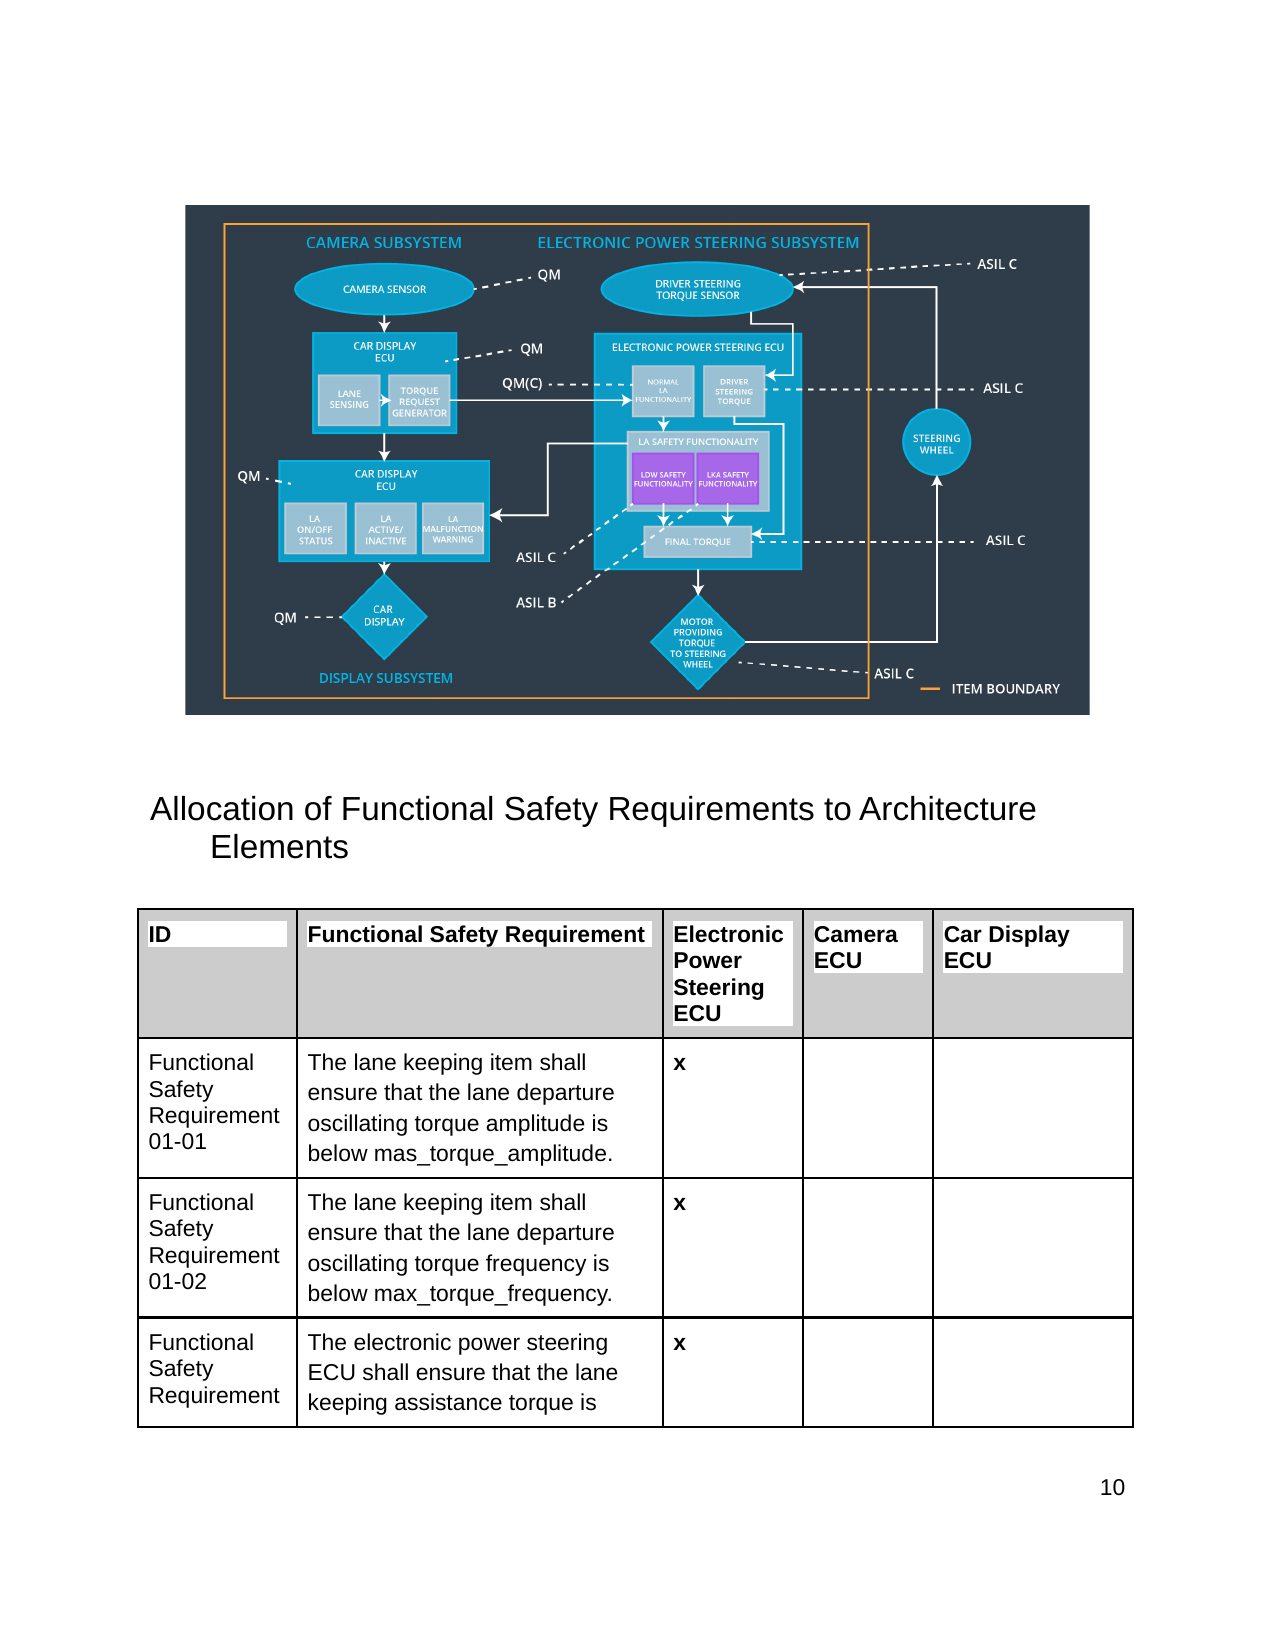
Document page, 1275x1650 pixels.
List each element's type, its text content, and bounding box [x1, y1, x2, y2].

table_cell [934, 1039, 1132, 1177]
table_cell [934, 1319, 1132, 1426]
subtitle Allocation of Functional Safety Requirements to Architecture Elements [150, 789, 1125, 866]
table_header Electronic Power Steering ECU [664, 910, 802, 1037]
table_cell Functional Safety Requirement 01-02 [139, 1179, 296, 1316]
table_cell [804, 1179, 932, 1316]
table_cell Functional Safety Requirement [139, 1319, 296, 1426]
table_cell The lane keeping item shall ensure that the lane departure oscillating torque frequency is below max_torque_frequency. [298, 1179, 662, 1316]
table_cell The lane keeping item shall ensure that the lane departure oscillating torque amplitude is below mas_torque_amplitude. [298, 1039, 662, 1177]
table_header Functional Safety Requirement [298, 910, 662, 1037]
table_cell Functional Safety Requirement 01-01 [139, 1039, 296, 1177]
table_cell x [664, 1179, 802, 1316]
table_cell [934, 1179, 1132, 1316]
table_header Camera ECU [804, 910, 932, 1037]
table_cell The electronic power steering ECU shall ensure that the lane keeping assistance torque is [298, 1319, 662, 1426]
table_header Car Display ECU [934, 910, 1132, 1037]
table_header ID [139, 910, 296, 1037]
picture [185, 205, 1090, 715]
table_cell x [664, 1319, 802, 1426]
table_cell x [664, 1039, 802, 1177]
table_cell [804, 1039, 932, 1177]
table_cell [804, 1319, 932, 1426]
